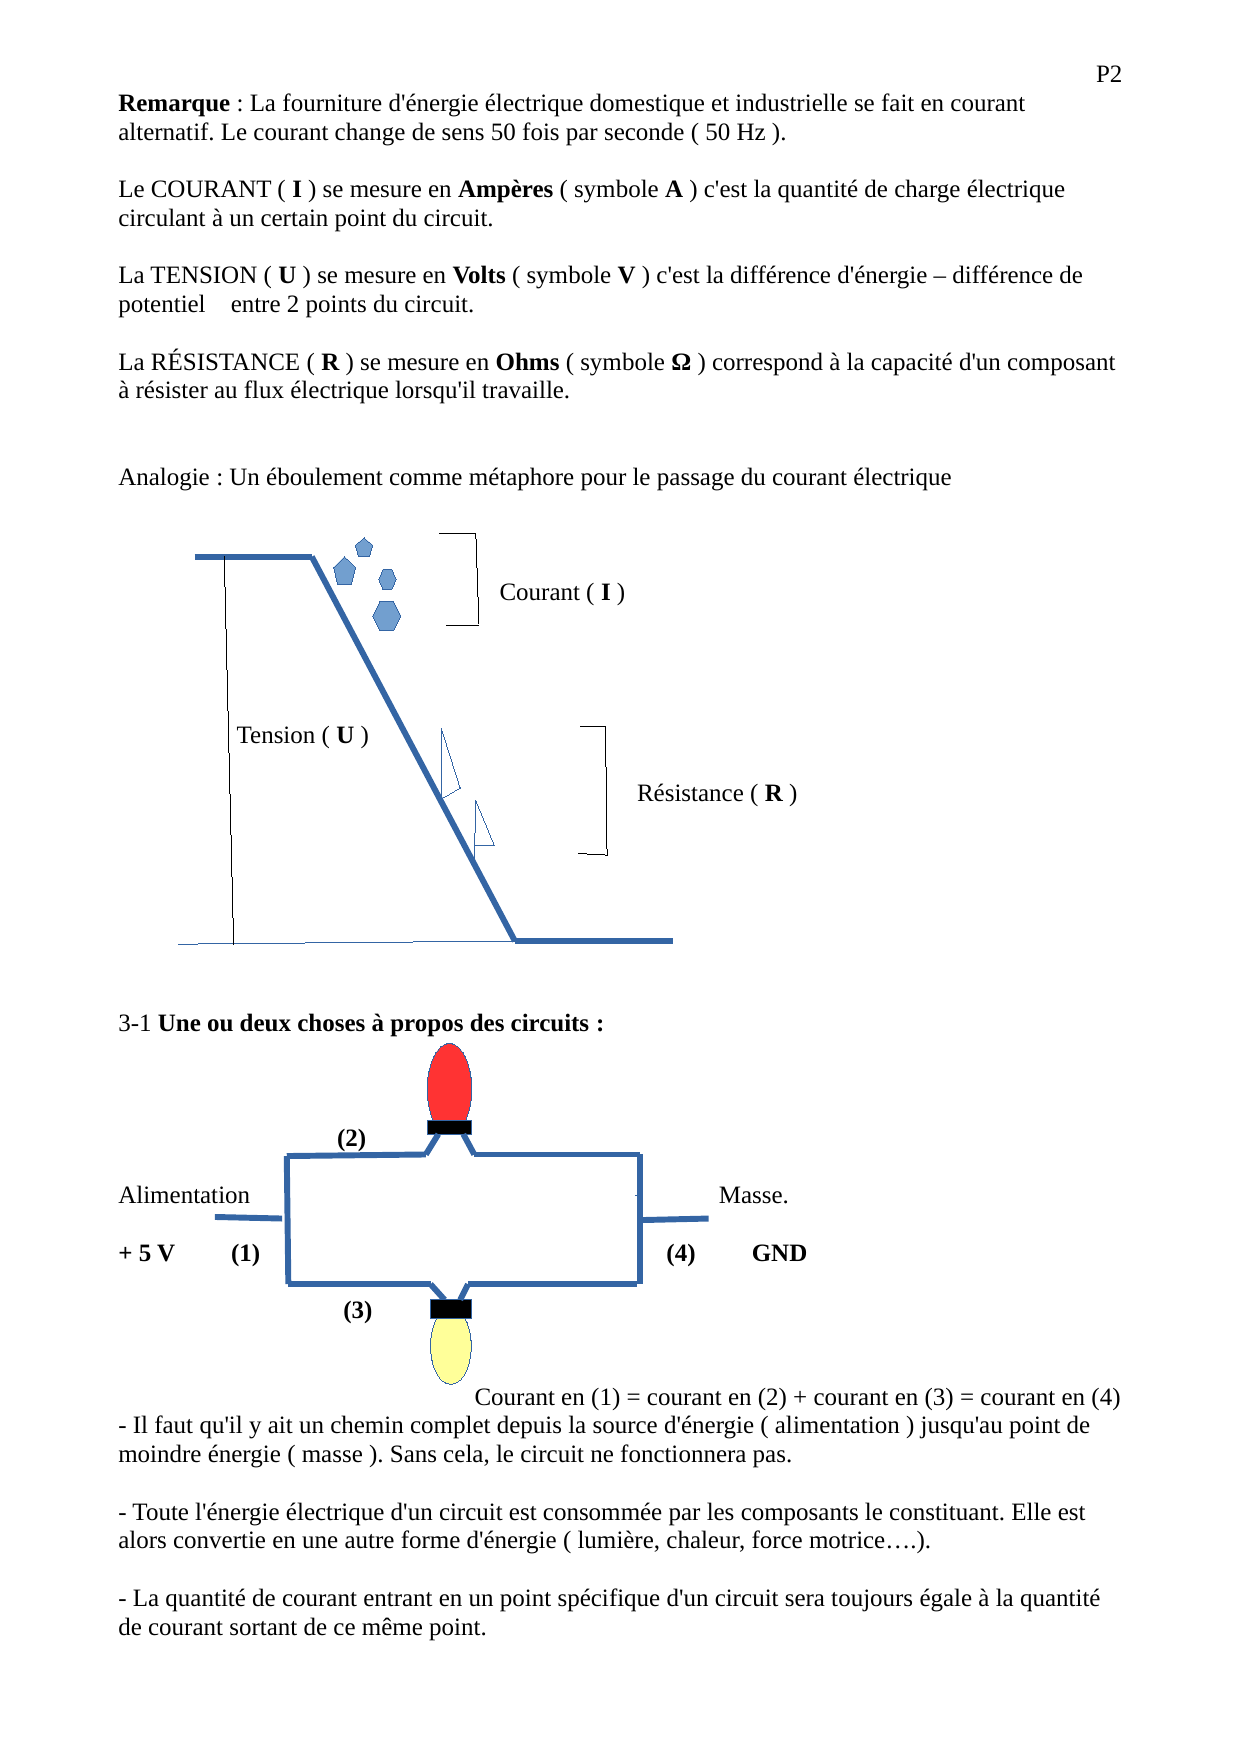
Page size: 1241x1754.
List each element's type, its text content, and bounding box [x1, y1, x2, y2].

text - Toute l'énergie électrique d'un circuit est consommée par les composants le constituant. Elle est alors convertie en une autre forme d'énergie ( lumière, chaleur, force motrice….). [118, 1497, 1122, 1554]
text [432, 1135, 469, 1152]
text - La quantité de courant entrant en un point spécifique d'un circuit sera toujours égale à la quantité de courant sortant de ce même point. [118, 1583, 1122, 1640]
text [442, 778, 606, 807]
text Résistance ( R ) [607, 778, 1122, 807]
text [291, 1180, 637, 1209]
text Le COURANT ( I ) se mesure en Ampères ( symbole A ) c'est la quantité de charge électrique circulant à un certain point du circuit. [118, 174, 1122, 232]
text [118, 577, 333, 605]
text (3) [118, 1295, 438, 1324]
text [291, 1238, 637, 1267]
text Tension ( U ) [229, 720, 409, 749]
text + 5 V (1) [118, 1238, 285, 1267]
text Courant en (1) = courant en (2) + courant en (3) = courant en (4) [118, 1382, 1122, 1410]
text La RÉSISTANCE ( R ) se mesure en Ohms ( symbole Ω ) correspond à la capacité d'un composant à résister au flux électrique lorsqu'il travaille. [118, 347, 1122, 404]
text Alimentation [118, 1180, 284, 1209]
text Courant ( I ) [327, 577, 1122, 605]
text La TENSION ( U ) se mesure en Volts ( symbole V ) c'est la différence d'énergie – différence de potentiel entre 2 points du circuit. [118, 260, 1122, 318]
text Remarque : La fourniture d'énergie électrique domestique et industrielle se fait en courant alternatif. Le courant change de sens 50 fois par seconde ( 50 Hz ). [118, 88, 1122, 145]
text [465, 1295, 1122, 1324]
text P2 [118, 59, 1122, 88]
text [468, 1123, 1122, 1152]
text Analogie : Un éboulement comme métaphore pour le passage du courant électrique [118, 462, 1122, 490]
text [402, 720, 1122, 749]
text (2) [118, 1123, 433, 1152]
text 3-1 Une ou deux choses à propos des circuits : [118, 1008, 1122, 1037]
text (4) GND [643, 1238, 1122, 1267]
text [118, 720, 228, 749]
text - Il faut qu'il y ait un chemin complet depuis la source d'énergie ( alimentation ) jusqu'au point de moindre énergie ( masse ). Sans cela, le circuit ne fonctionnera pas. [118, 1410, 1122, 1468]
text Masse. [643, 1180, 1122, 1209]
text [118, 778, 440, 807]
